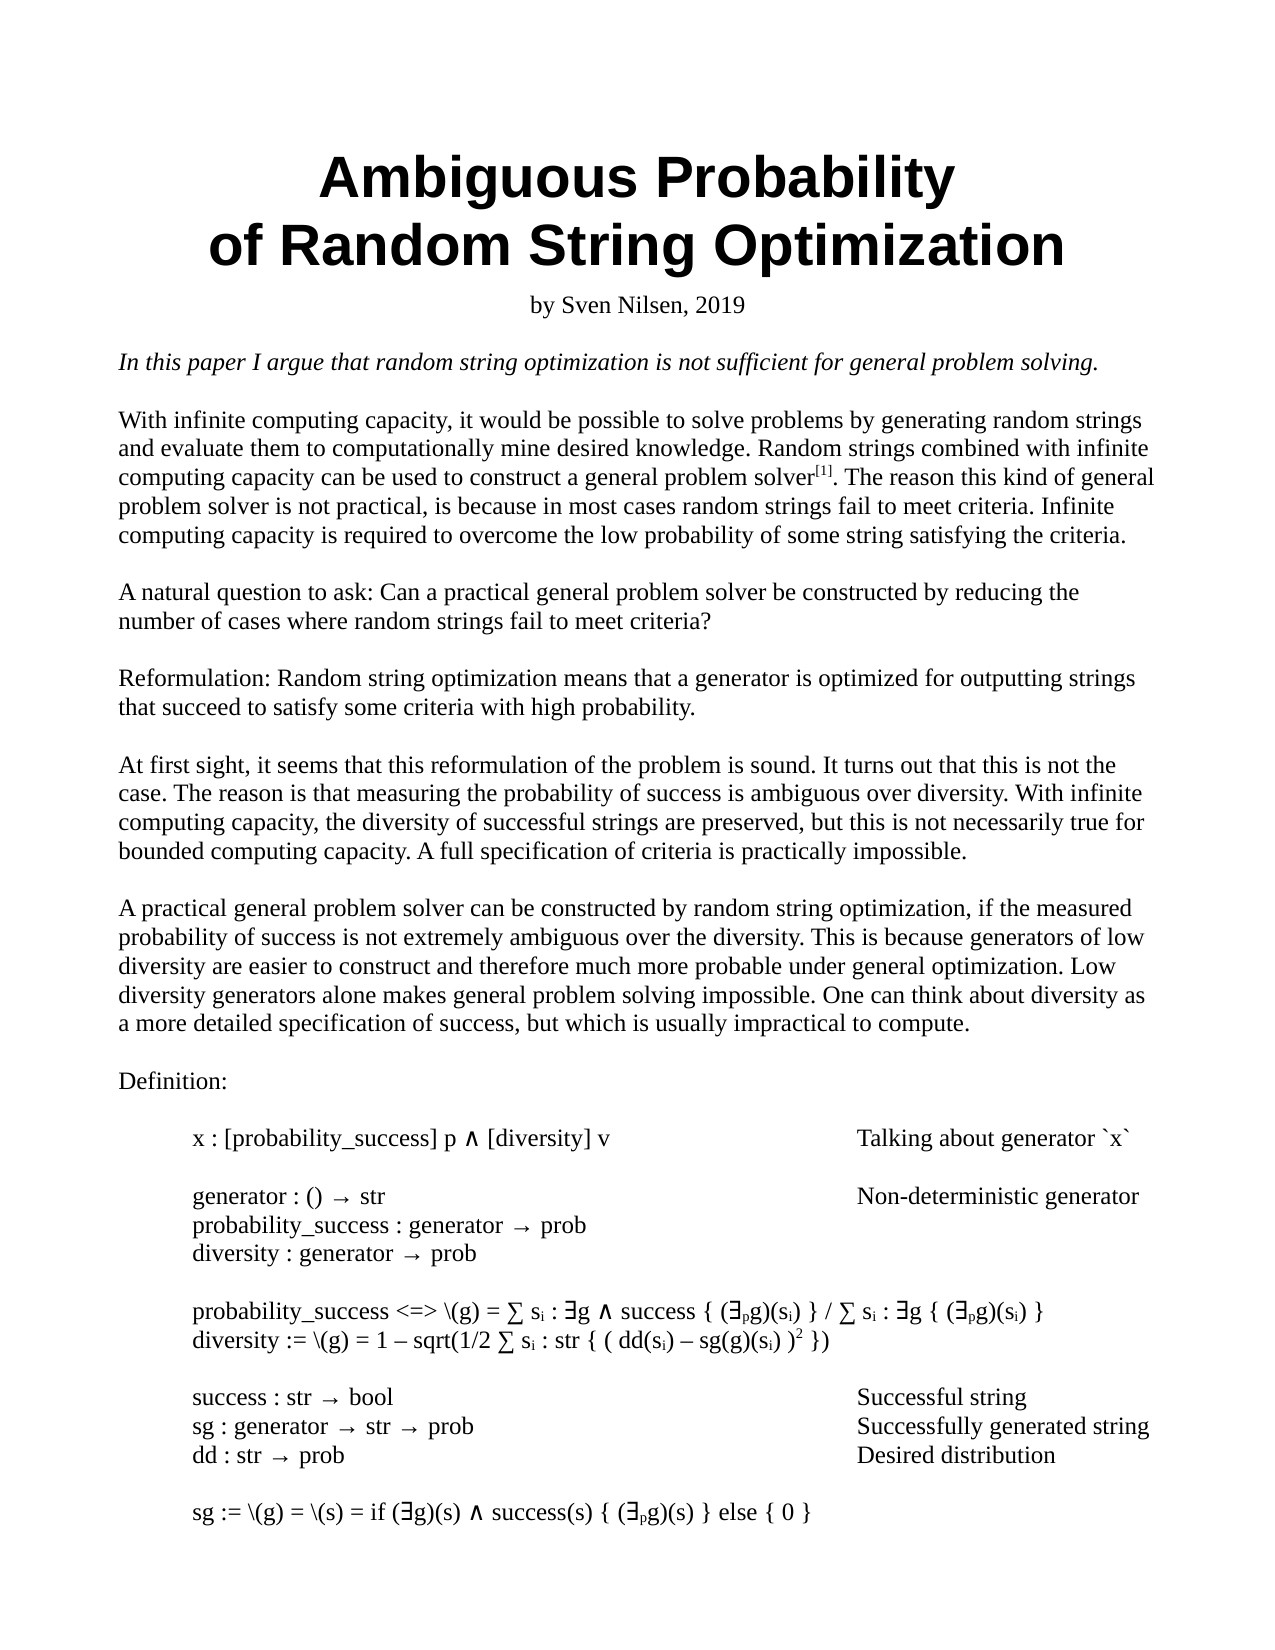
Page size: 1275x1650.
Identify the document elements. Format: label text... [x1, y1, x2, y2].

text diversity := \(g) = 1 – sqrt(1/2 ∑ si : str { ( dd(si) – sg(g)(si) )2 }) [118, 1325, 1157, 1353]
text A natural question to ask: Can a practical general problem solver be constructed by reducing the number of cases where random strings fail to meet criteria? [118, 577, 1157, 635]
text sg : generator → str → prob Successfully generated string [118, 1411, 1157, 1440]
text success : str → bool Successful string [118, 1382, 1157, 1411]
text dd : str → prob Desired distribution [118, 1440, 1157, 1468]
text generator : () → str Non-deterministic generator [118, 1181, 1157, 1210]
text probability_success <=> \(g) = ∑ si : ∃g ∧ success { (∃pg)(si) } / ∑ si : ∃g { (∃pg)(si) } [118, 1296, 1157, 1325]
text by Sven Nilsen, 2019 [118, 290, 1157, 318]
text In this paper I argue that random string optimization is not sufficient for general problem solving. [118, 347, 1157, 376]
text At first sight, it seems that this reformulation of the problem is sound. It turns out that this is not the case. The reason is that measuring the probability of success is ambiguous over diversity. With infinite computing capacity, the diversity of successful strings are preserved, but this is not necessarily true for bounded computing capacity. A full specification of criteria is practically impossible. [118, 750, 1157, 865]
text A practical general problem solver can be constructed by random string optimization, if the measured probability of success is not extremely ambiguous over the diversity. This is because generators of low diversity are easier to construct and therefore much more probable under general optimization. Low diversity generators alone makes general problem solving impossible. One can think about diversity as a more detailed specification of success, but which is usually impractical to compute. [118, 893, 1157, 1037]
title Ambiguous Probability of Random String Optimization [118, 143, 1157, 277]
text Definition: [118, 1066, 1157, 1095]
text sg := \(g) = \(s) = if (∃g)(s) ∧ success(s) { (∃pg)(s) } else { 0 } [118, 1497, 1157, 1526]
text With infinite computing capacity, it would be possible to solve problems by generating random strings and evaluate them to computationally mine desired knowledge. Random strings combined with infinite computing capacity can be used to construct a general problem solver[1]. The reason this kind of general problem solver is not practical, is because in most cases random strings fail to meet criteria. Infinite computing capacity is required to overcome the low probability of some string satisfying the criteria. [118, 405, 1157, 548]
text diversity : generator → prob [118, 1238, 1157, 1267]
text x : [probability_success] p ∧ [diversity] v Talking about generator `x` [118, 1123, 1157, 1152]
text probability_success : generator → prob [118, 1210, 1157, 1238]
text Reformulation: Random string optimization means that a generator is optimized for outputting strings that succeed to satisfy some criteria with high probability. [118, 663, 1157, 721]
